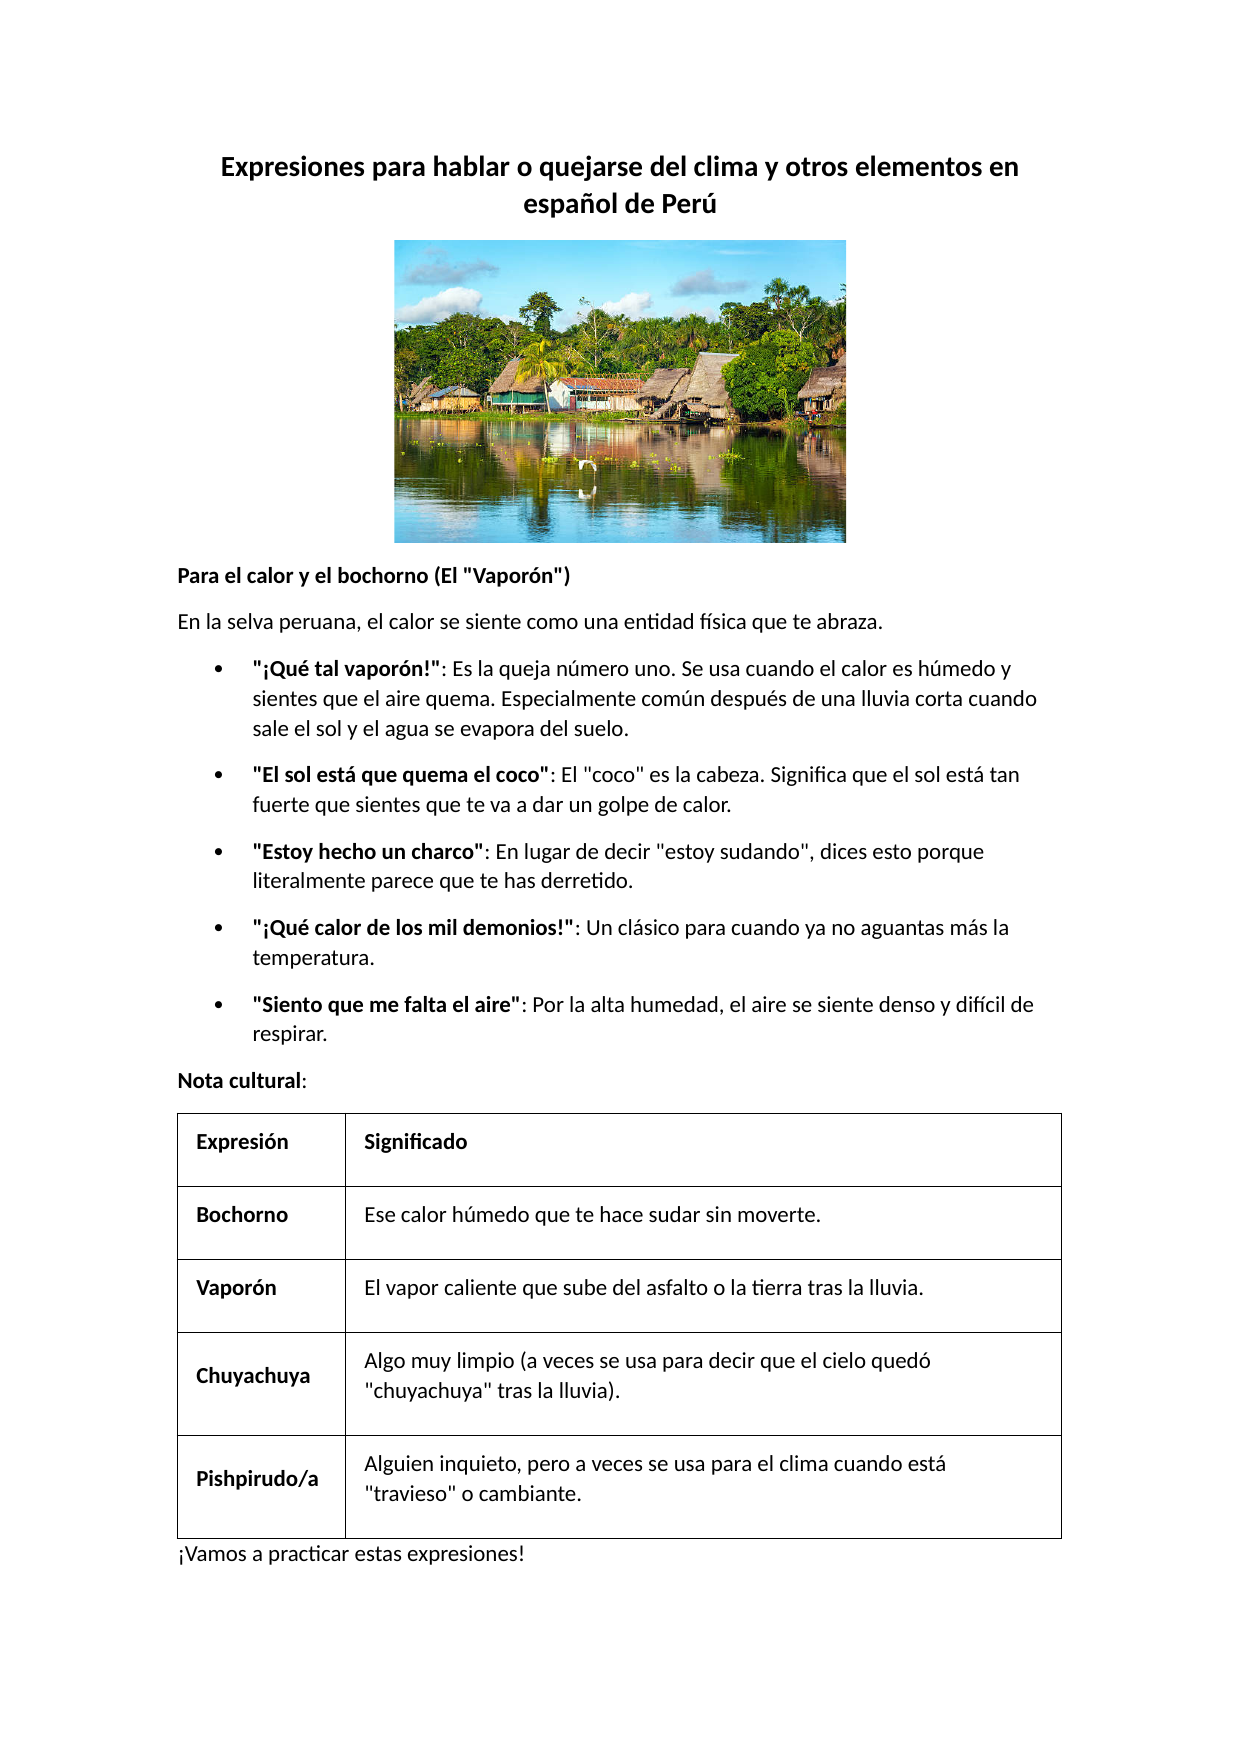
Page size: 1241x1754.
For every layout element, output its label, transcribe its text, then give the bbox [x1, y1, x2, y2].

table_cell Pishpirudo/a [178, 1436, 345, 1538]
table_cell Alguien inquieto, pero a veces se usa para el clima cuando está "travieso" o cambiante. [346, 1436, 1061, 1538]
list "¡Qué tal vaporón!": Es la queja número uno. Se usa cuando el calor es húmedo y sientes que el aire quema. Especialmente común después de una lluvia corta cuando sale el sol y el agua se evapora del suelo. [215, 654, 1063, 742]
list "Estoy hecho un charco": En lugar de decir "estoy sudando", dices esto porque literalmente parece que te has derretido. [215, 837, 1063, 895]
table_header Expresión [178, 1114, 345, 1186]
text Expresiones para hablar o quejarse del clima y otros elementos en español de Perú [177, 148, 1063, 221]
table_cell Algo muy limpio (a veces se usa para decir que el cielo quedó "chuyachuya" tras la lluvia). [346, 1333, 1061, 1435]
text Nota cultural: [177, 1066, 1063, 1094]
list "El sol está que quema el coco": El "coco" es la cabeza. Significa que el sol está tan fuerte que sientes que te va a dar un golpe de calor. [215, 760, 1063, 818]
list "Siento que me falta el aire": Por la alta humedad, el aire se siente denso y difícil de respirar. [215, 990, 1063, 1048]
list "¡Qué calor de los mil demonios!": Un clásico para cuando ya no aguantas más la temperatura. [215, 913, 1063, 971]
table_cell El vapor caliente que sube del asfalto o la tierra tras la lluvia. [346, 1260, 1061, 1332]
text ¡Vamos a practicar estas expresiones! [177, 1539, 1063, 1567]
table_cell Chuyachuya [178, 1333, 345, 1435]
table_cell Vaporón [178, 1260, 345, 1332]
text Para el calor y el bochorno (El "Vaporón") [177, 561, 1063, 589]
text En la selva peruana, el calor se siente como una entidad física que te abraza. [177, 607, 1063, 635]
table_header Significado [346, 1114, 1061, 1186]
table_cell Ese calor húmedo que te hace sudar sin moverte. [346, 1187, 1061, 1259]
table_cell Bochorno [178, 1187, 345, 1259]
